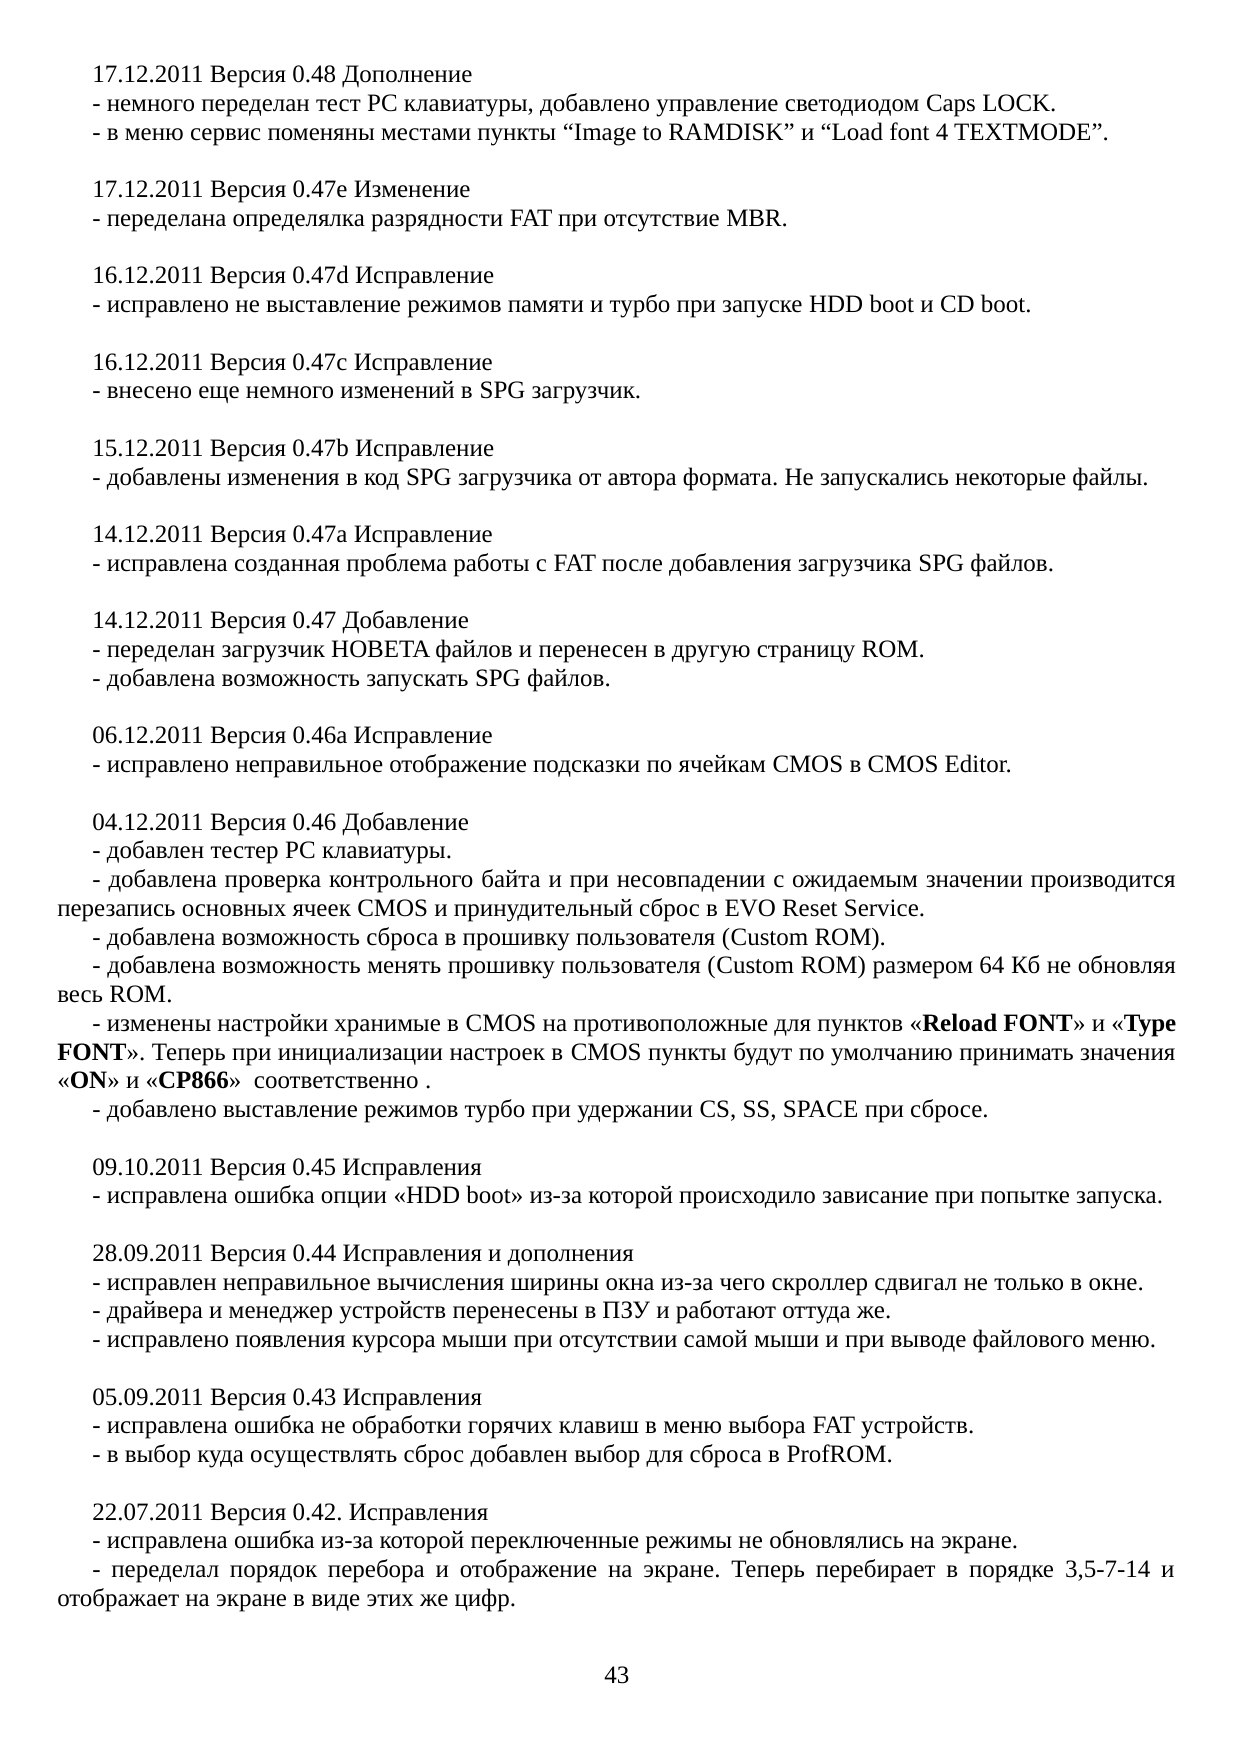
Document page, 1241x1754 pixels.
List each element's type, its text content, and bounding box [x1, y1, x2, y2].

text - в выбор куда осуществлять сброс добавлен выбор для сброса в ProfROM. [57, 1439, 1176, 1468]
text - добавлено выставление режимов турбо при удержании CS, SS, SPACE при сбросе. [57, 1094, 1176, 1123]
text 16.12.2011 Версия 0.47d Исправление [57, 261, 1176, 289]
text 28.09.2011 Версия 0.44 Исправления и дополнения [57, 1238, 1176, 1267]
text - внесено еще немного изменений в SPG загрузчик. [57, 376, 1176, 404]
text 14.12.2011 Версия 0.47a Исправление [57, 519, 1176, 548]
text - исправлена ошибка из-за которой переключенные режимы не обновлялись на экране. [57, 1526, 1176, 1554]
text - исправлено неправильное отображение подсказки по ячейкам CMOS в CMOS Editor. [57, 749, 1176, 778]
text - драйвера и менеджер устройств перенесены в ПЗУ и работают оттуда же. [57, 1296, 1176, 1324]
text - исправлено появления курсора мыши при отсутствии самой мыши и при выводе файлового меню. [57, 1324, 1176, 1353]
text - исправлена ошибка не обработки горячих клавиш в меню выбора FAT устройств. [57, 1411, 1176, 1439]
text - переделана определялка разрядности FAT при отсутствие MBR. [57, 203, 1176, 232]
text 22.07.2011 Версия 0.42. Исправления [57, 1497, 1176, 1526]
text - немного переделан тест PC клавиатуры, добавлено управление светодиодом Caps LOCK. [57, 88, 1176, 117]
text 06.12.2011 Версия 0.46а Исправление [57, 721, 1176, 749]
text - переделал порядок перебора и отображение на экране. Теперь перебирает в порядке 3,5-7-14 и отображает на экране в виде этих же цифр. [57, 1554, 1176, 1612]
text - добавлена возможность сброса в прошивку пользователя (Custom ROM). [57, 922, 1176, 951]
text - добавлена возможность менять прошивку пользователя (Custom ROM) размером 64 Кб не обновляя весь ROM. [57, 951, 1176, 1008]
text - добавлена проверка контрольного байта и при несовпадении с ожидаемым значении производится перезапись основных ячеек CMOS и принудительный сброс в EVO Reset Service. [57, 864, 1176, 922]
text 14.12.2011 Версия 0.47 Добавление [57, 606, 1176, 634]
text 05.09.2011 Версия 0.43 Исправления [57, 1382, 1176, 1411]
text - исправлен неправильное вычисления ширины окна из-за чего скроллер сдвигал не только в окне. [57, 1267, 1176, 1296]
text - исправлено не выставление режимов памяти и турбо при запуске HDD boot и CD boot. [57, 289, 1176, 318]
text - добавлен тестер PC клавиатуры. [57, 836, 1176, 864]
text 15.12.2011 Версия 0.47b Исправление [57, 433, 1176, 462]
text 16.12.2011 Версия 0.47c Исправление [57, 347, 1176, 376]
text 17.12.2011 Версия 0.47e Изменение [57, 174, 1176, 203]
text - исправлена созданная проблема работы с FAT после добавления загрузчика SPG файлов. [57, 548, 1176, 577]
text 09.10.2011 Версия 0.45 Исправления [57, 1152, 1176, 1181]
text 17.12.2011 Версия 0.48 Дополнение [57, 59, 1176, 88]
text - в меню сервис поменяны местами пункты “Image to RAMDISK” и “Load font 4 TEXTMODE”. [57, 117, 1176, 146]
text - изменены настройки хранимые в CMOS на противоположные для пунктов «Reload FONT» и «Type FONT». Теперь при инициализации настроек в CMOS пункты будут по умолчанию принимать значения «ON» и «CP866» соответственно . [57, 1008, 1176, 1094]
text - добавлены изменения в код SPG загрузчика от автора формата. Не запускались некоторые файлы. [57, 462, 1176, 491]
text 04.12.2011 Версия 0.46 Добавление [57, 807, 1176, 836]
text - исправлена ошибка опции «HDD boot» из-за которой происходило зависание при попытке запуска. [57, 1181, 1176, 1209]
text - добавлена возможность запускать SPG файлов. [57, 663, 1176, 692]
text - переделан загрузчик HOBETA файлов и перенесен в другую страницу ROM. [57, 634, 1176, 663]
